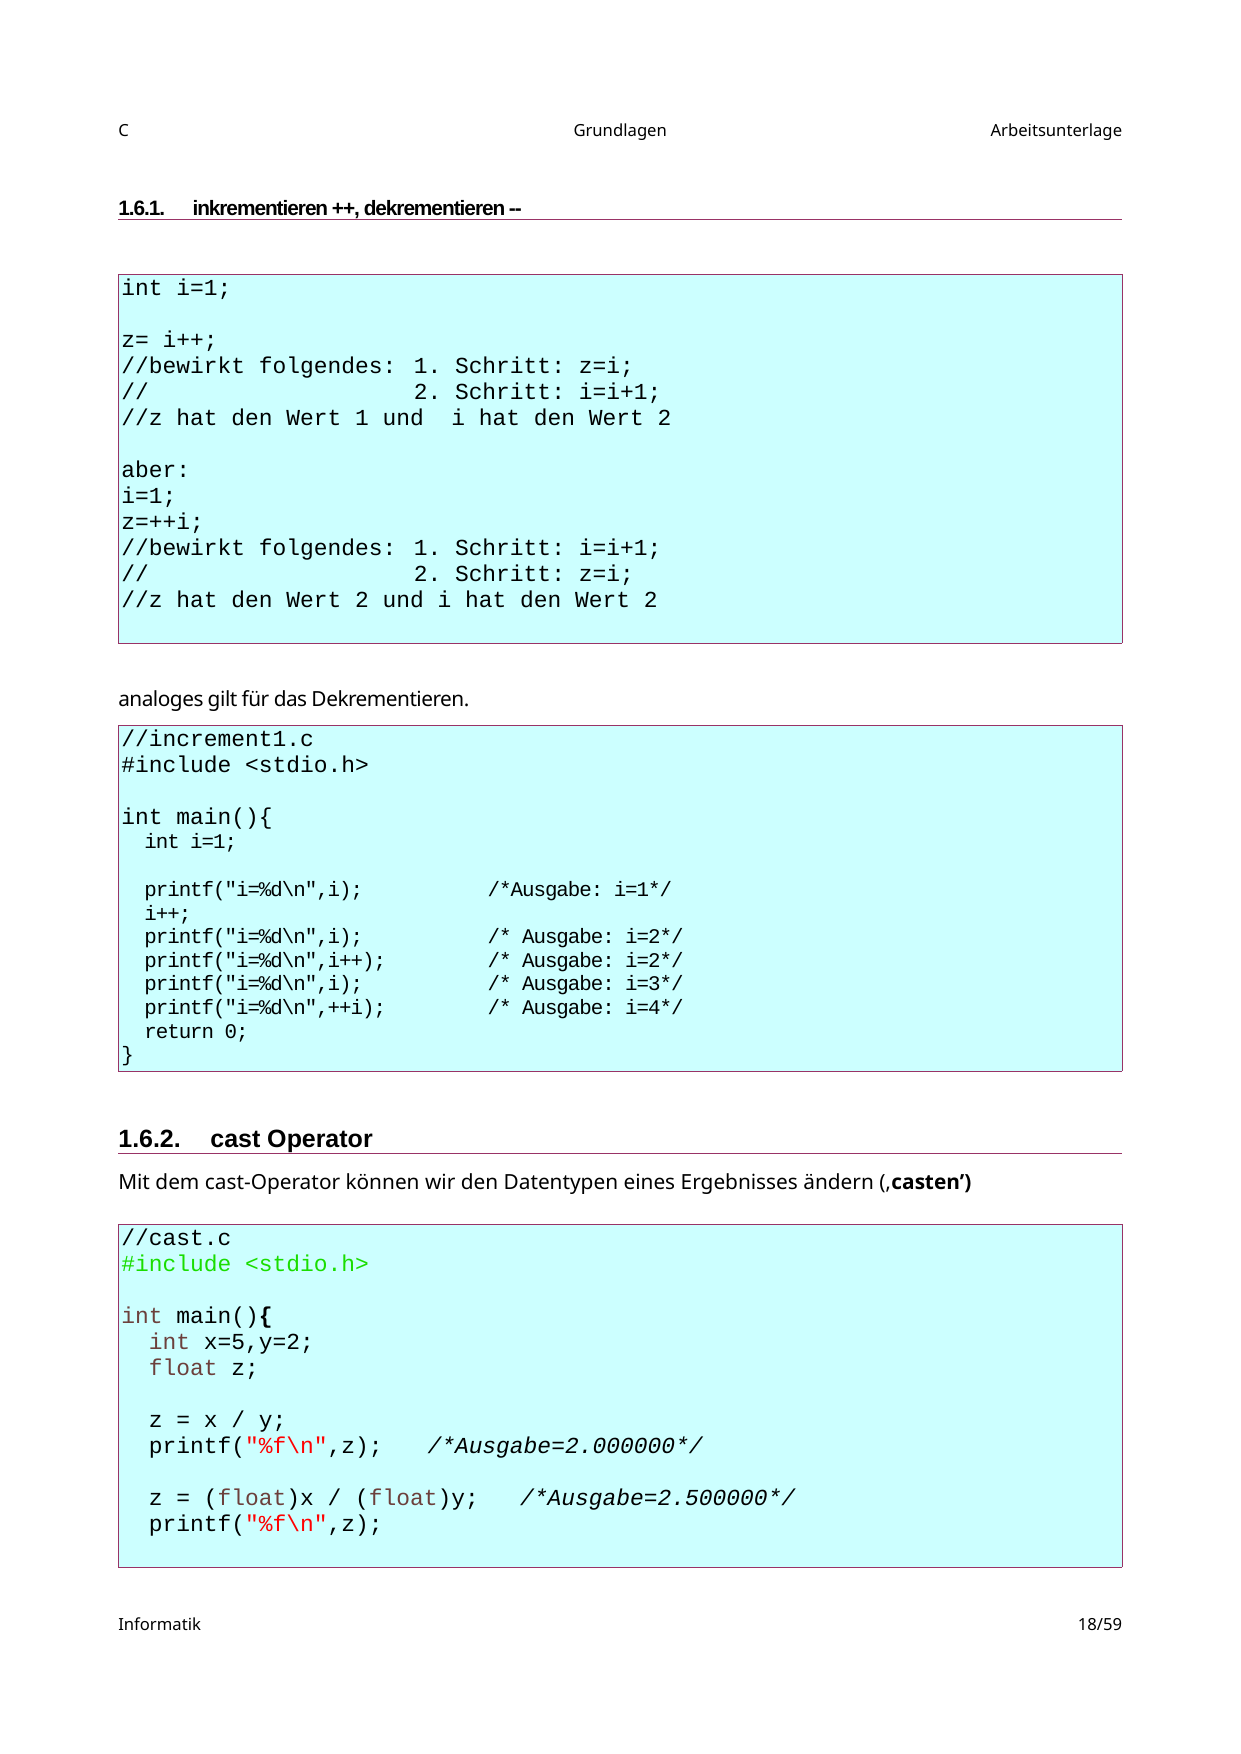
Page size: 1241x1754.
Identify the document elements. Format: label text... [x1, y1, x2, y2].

text int i=1; printf("i=%d\n",i); /*Ausgabe: i=1*/ i++; printf("i=%d\n",i); /* Ausgabe: i=2*/ printf("i=%d\n",i++); /* Ausgabe: i=2*/ printf("i=%d\n",i); /* Ausgabe: i=3*/ printf("i=%d\n",++i); /* Ausgabe: i=4*/ return 0; } [119, 828, 1122, 1071]
text Mit dem cast-Operator können wir den Datentypen eines Ergebnisses ändern (‚casten’) [118, 1167, 1122, 1195]
subtitle inkrementieren ++, dekrementieren -- [118, 195, 1122, 219]
text int i=1; [119, 275, 1122, 326]
subtitle cast Operator [118, 1124, 1122, 1153]
text int x=5,y=2; float z; z = x / y; printf("%f\n",z); /*Ausgabe=2.000000*/ z = (float)x / (float)y; /*Ausgabe=2.500000*/ printf("%f\n",z); [119, 1327, 1122, 1535]
text z=++i; //bewirkt folgendes: 1. Schritt: i=i+1; // 2. Schritt: z=i; //z hat den Wert 2 und i hat den Wert 2 [119, 507, 1122, 611]
text z= i++; //bewirkt folgendes: 1. Schritt: z=i; // 2. Schritt: i=i+1; //z hat den Wert 1 und i hat den Wert 2 [119, 326, 1122, 429]
text #include <stdio.h> int main(){ [119, 1249, 1122, 1327]
text #include <stdio.h> int main(){ [119, 751, 1122, 828]
text aber: i=1; [119, 429, 1122, 507]
text //increment1.c [119, 726, 1122, 751]
text analoges gilt für das Dekrementieren. [118, 684, 1122, 712]
text //cast.c [119, 1225, 1122, 1249]
text [119, 1535, 1122, 1567]
